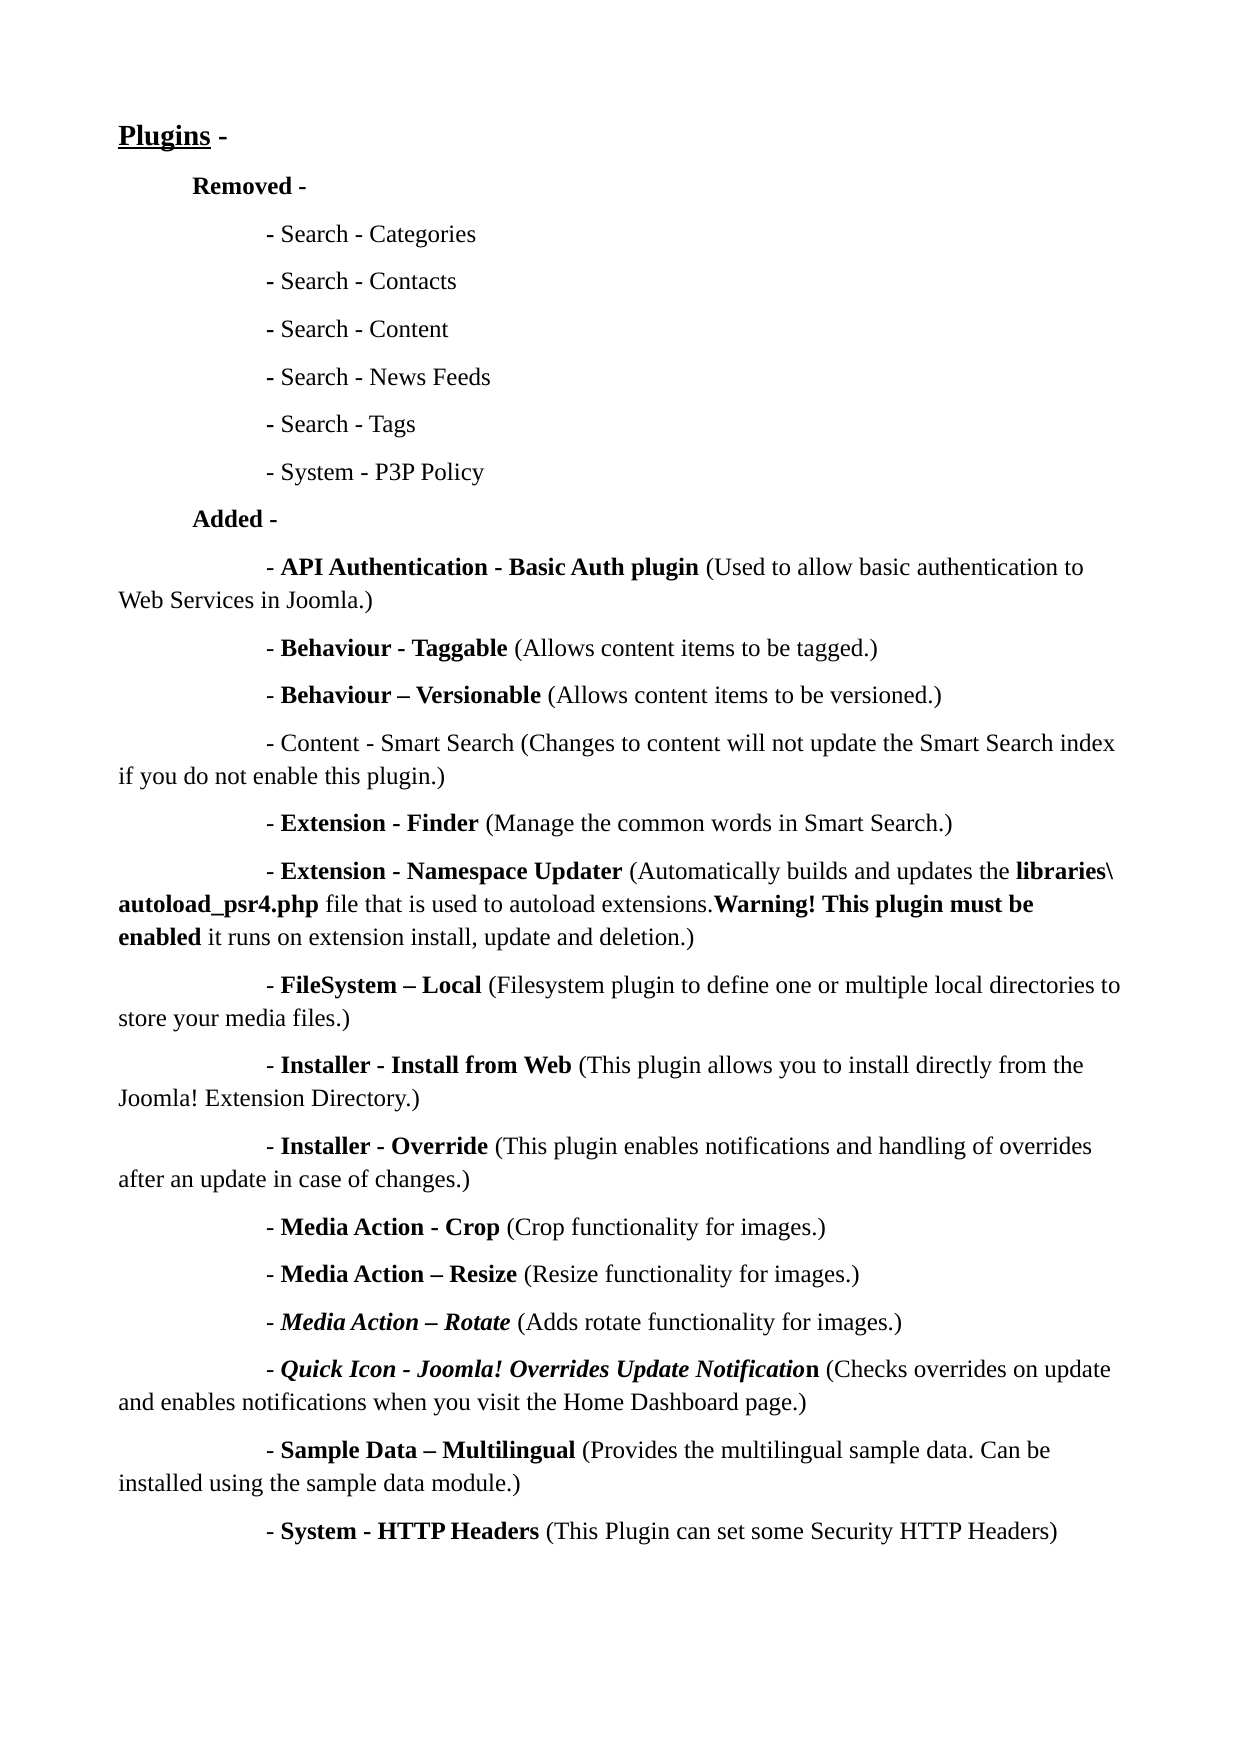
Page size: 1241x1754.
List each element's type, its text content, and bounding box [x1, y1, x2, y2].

text - Search - Contacts [118, 266, 1122, 295]
text - Media Action – Resize (Resize functionality for images.) [118, 1259, 1122, 1288]
text - System - HTTP Headers (This Plugin can set some Security HTTP Headers) [118, 1516, 1122, 1544]
text - Search - News Feeds [118, 362, 1122, 390]
text - Search - Content [118, 314, 1122, 343]
text - Media Action – Rotate (Adds rotate functionality for images.) [118, 1307, 1122, 1336]
text - Extension - Finder (Manage the common words in Smart Search.) [118, 808, 1122, 837]
text Plugins - [118, 118, 1122, 152]
text - Behaviour – Versionable (Allows content items to be versioned.) [118, 680, 1122, 709]
text - Installer - Override (This plugin enables notifications and handling of overrides after an update in case of changes.) [118, 1131, 1122, 1193]
text Removed - [118, 171, 1122, 200]
text - Content - Smart Search (Changes to content will not update the Smart Search index if you do not enable this plugin.) [118, 728, 1122, 790]
text - Sample Data – Multilingual (Provides the multilingual sample data. Can be installed using the sample data module.) [118, 1435, 1122, 1497]
text - Installer - Install from Web (This plugin allows you to install directly from the Joomla! Extension Directory.) [118, 1050, 1122, 1112]
text - Search - Tags [118, 409, 1122, 438]
text - Quick Icon - Joomla! Overrides Update Notification (Checks overrides on update and enables notifications when you visit the Home Dashboard page.) [118, 1354, 1122, 1416]
text - FileSystem – Local (Filesystem plugin to define one or multiple local directories to store your media files.) [118, 970, 1122, 1032]
text - Media Action - Crop (Crop functionality for images.) [118, 1212, 1122, 1240]
text - API Authentication - Basic Auth plugin (Used to allow basic authentication to Web Services in Joomla.) [118, 552, 1122, 614]
text - Extension - Namespace Updater (Automatically builds and updates the libraries\autoload_psr4.php file that is used to autoload extensions.Warning! This plugin must be enabled it runs on extension install, update and deletion.) [118, 856, 1122, 951]
text - Search - Categories [118, 219, 1122, 248]
text - Behaviour - Taggable (Allows content items to be tagged.) [118, 633, 1122, 661]
text - System - P3P Policy [118, 457, 1122, 486]
text Added - [118, 504, 1122, 533]
